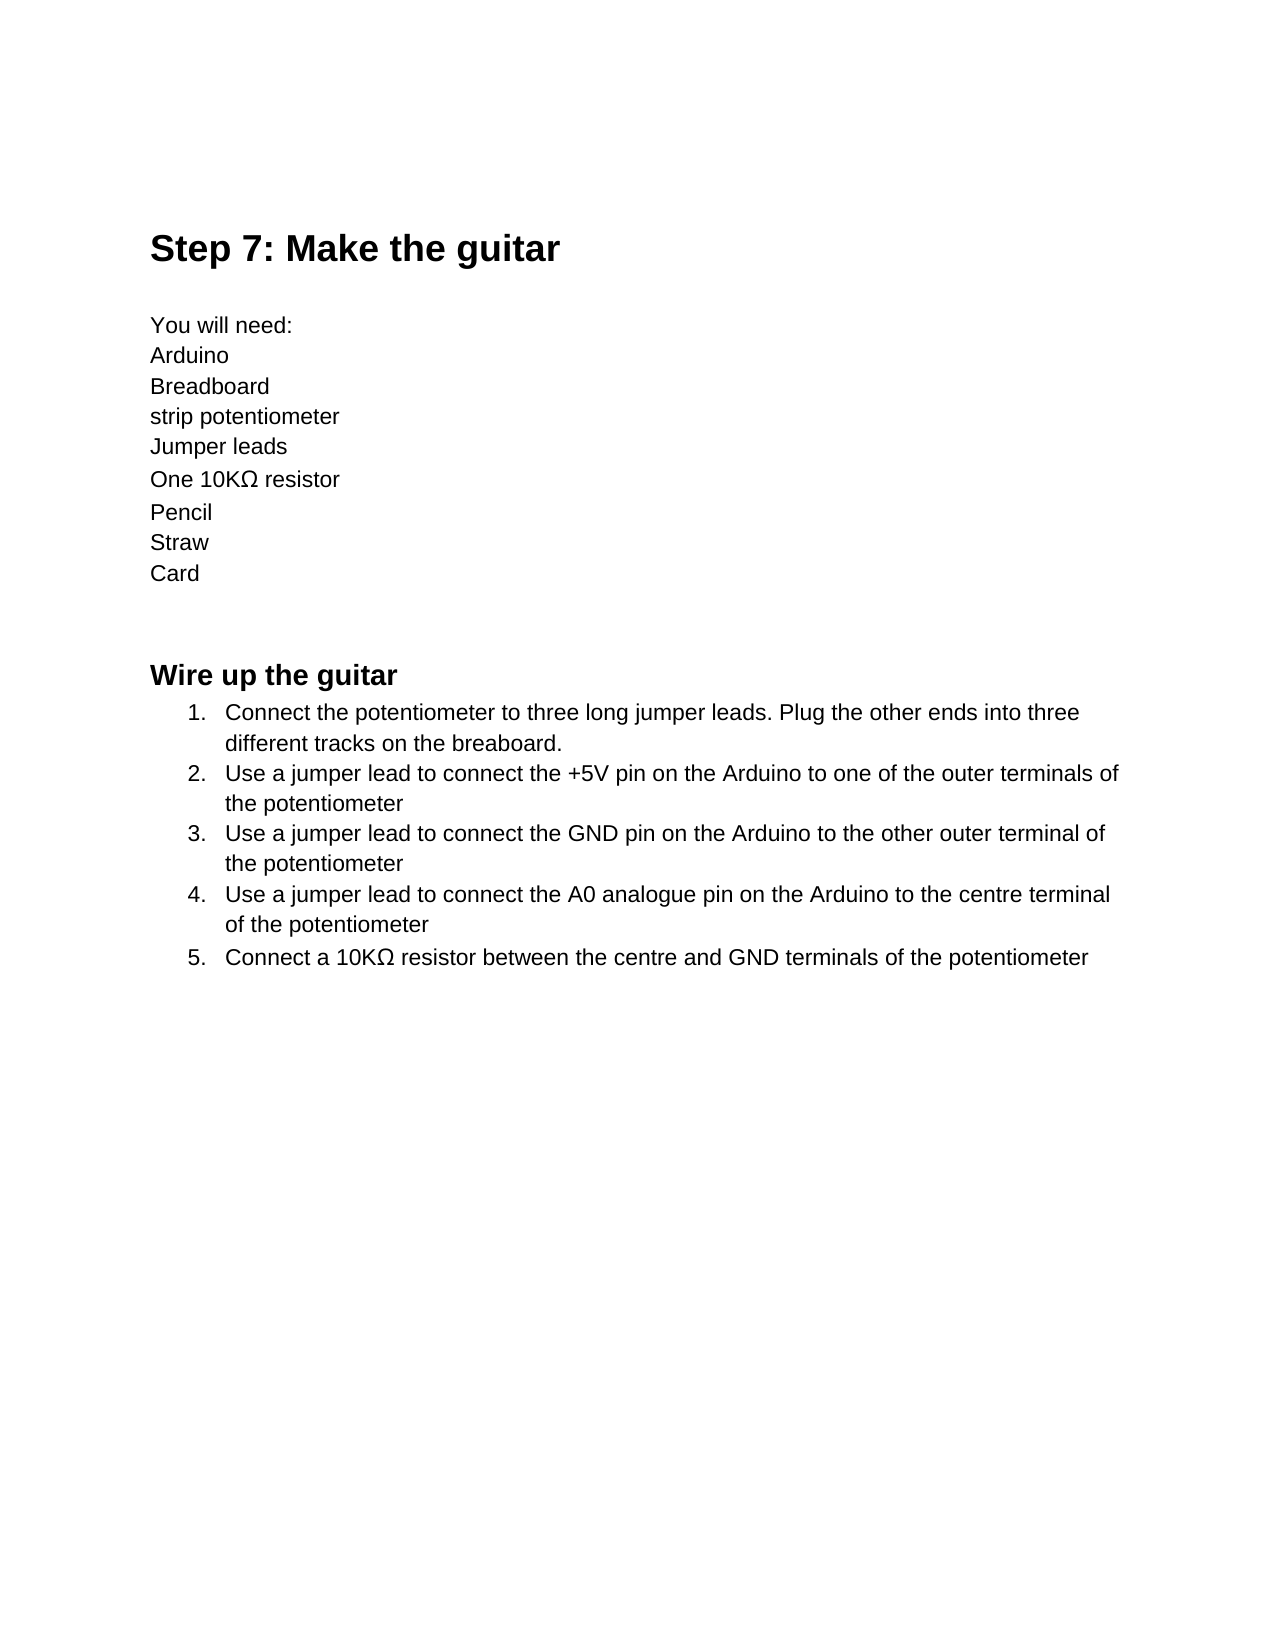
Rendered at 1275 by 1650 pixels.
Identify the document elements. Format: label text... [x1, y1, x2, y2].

text Pencil [150, 499, 1125, 526]
text Jumper leads [150, 433, 1125, 459]
text Card [150, 559, 1125, 586]
list Connect a 10KΩ resistor between the centre and GND terminals of the potentiometer [187, 941, 1125, 972]
text You will need: [150, 312, 1125, 338]
list Use a jumper lead to connect the +5V pin on the Arduino to one of the outer terminals of the potentiometer [187, 760, 1125, 816]
list Connect the potentiometer to three long jumper leads. Plug the other ends into three different tracks on the breaboard. [187, 699, 1125, 756]
subtitle Wire up the guitar [150, 657, 1125, 691]
text Breadboard [150, 373, 1125, 399]
list Use a jumper lead to connect the GND pin on the Arduino to the other outer terminal of the potentiometer [187, 820, 1125, 877]
text One 10KΩ resistor [150, 463, 1125, 494]
text Straw [150, 529, 1125, 556]
text Arduino [150, 342, 1125, 369]
list Use a jumper lead to connect the A0 analogue pin on the Arduino to the centre terminal of the potentiometer [187, 881, 1125, 937]
subtitle Step 7: Make the guitar [150, 226, 1125, 269]
text strip potentiometer [150, 403, 1125, 429]
